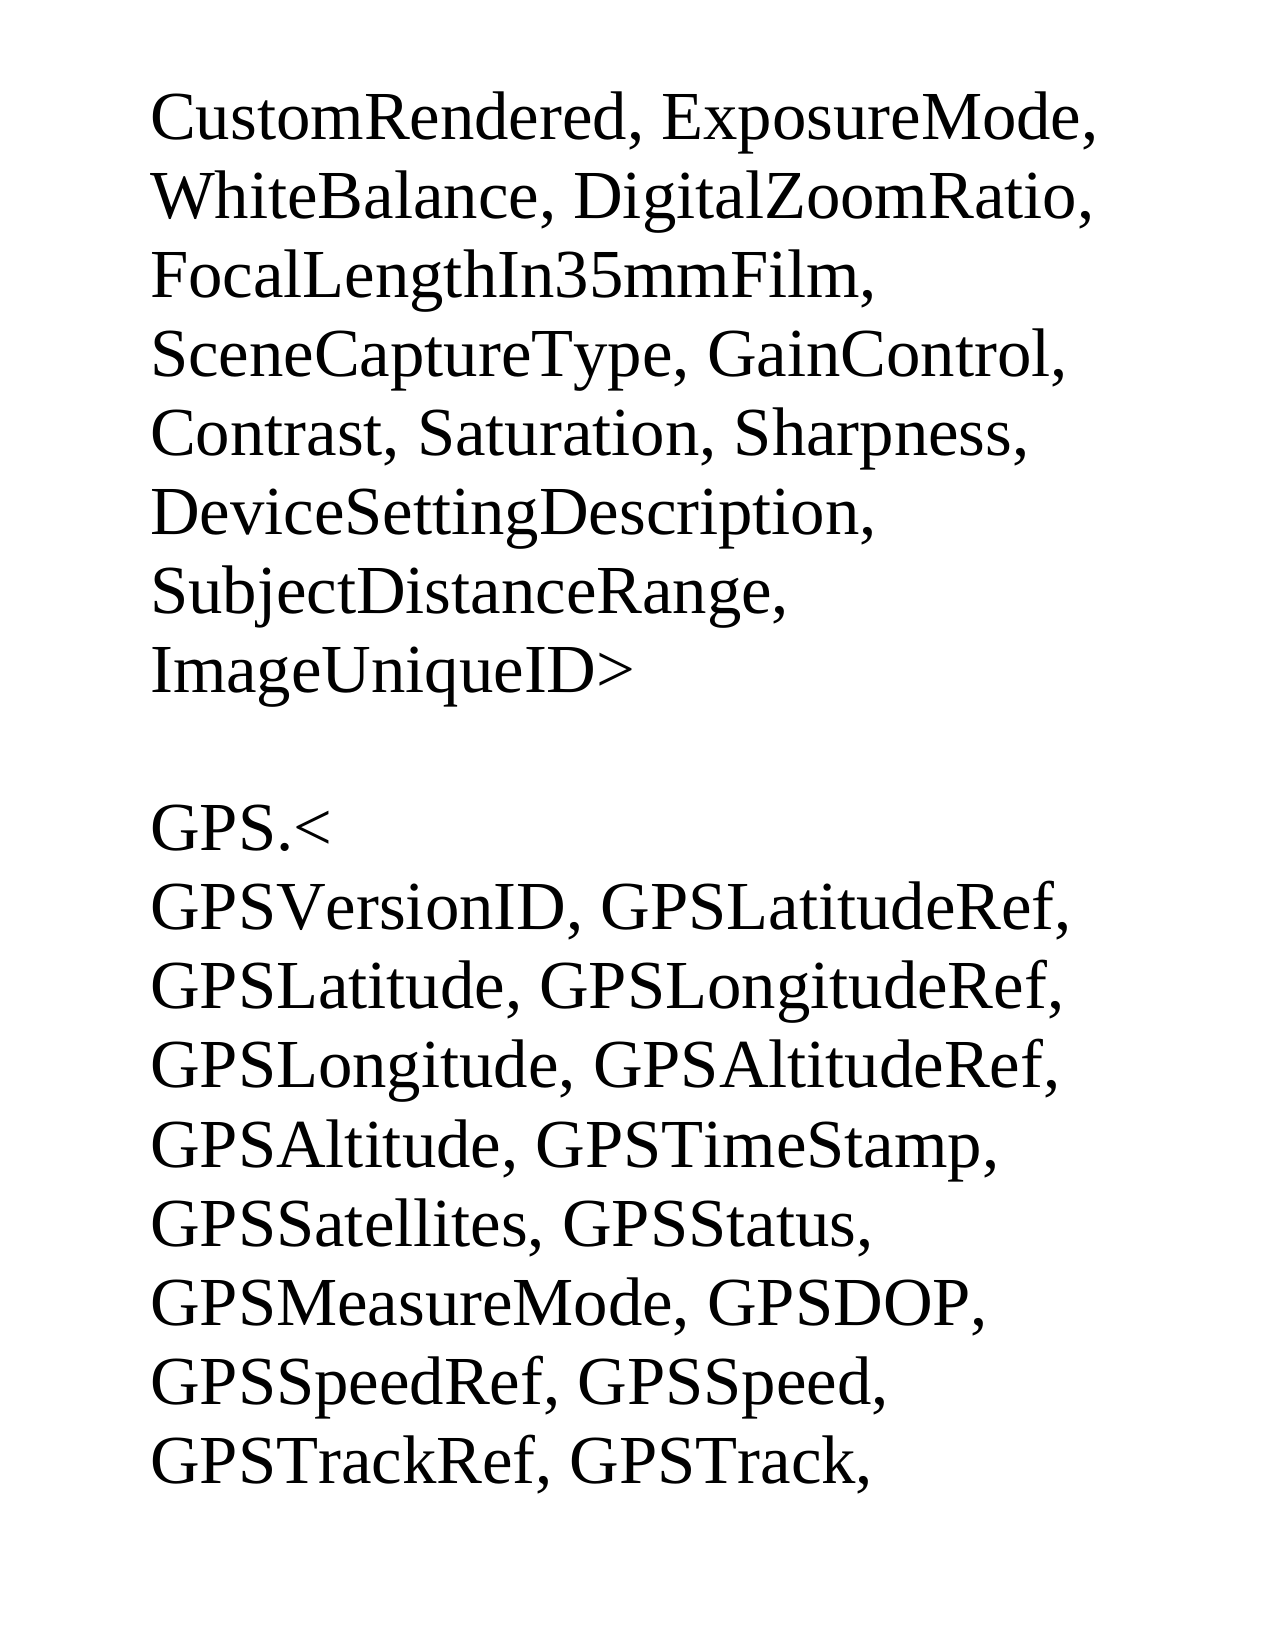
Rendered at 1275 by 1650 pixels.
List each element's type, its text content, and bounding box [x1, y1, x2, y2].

text GPSVersionID, GPSLatitudeRef, GPSLatitude, GPSLongitudeRef, GPSLongitude, GPSAltitudeRef, GPSAltitude, GPSTimeStamp, GPSSatellites, GPSStatus, GPSMeasureMode, GPSDOP, GPSSpeedRef, GPSSpeed, GPSTrackRef, GPSTrack, [150, 866, 1125, 1498]
text WhiteBalance, DigitalZoomRatio, FocalLengthIn35mmFilm, SceneCaptureType, GainControl, Contrast, Saturation, Sharpness, DeviceSettingDescription, SubjectDistanceRange, ImageUniqueID> [150, 154, 1125, 707]
text CustomRendered, ExposureMode, [150, 75, 1125, 154]
text GPS.< [150, 787, 1125, 866]
